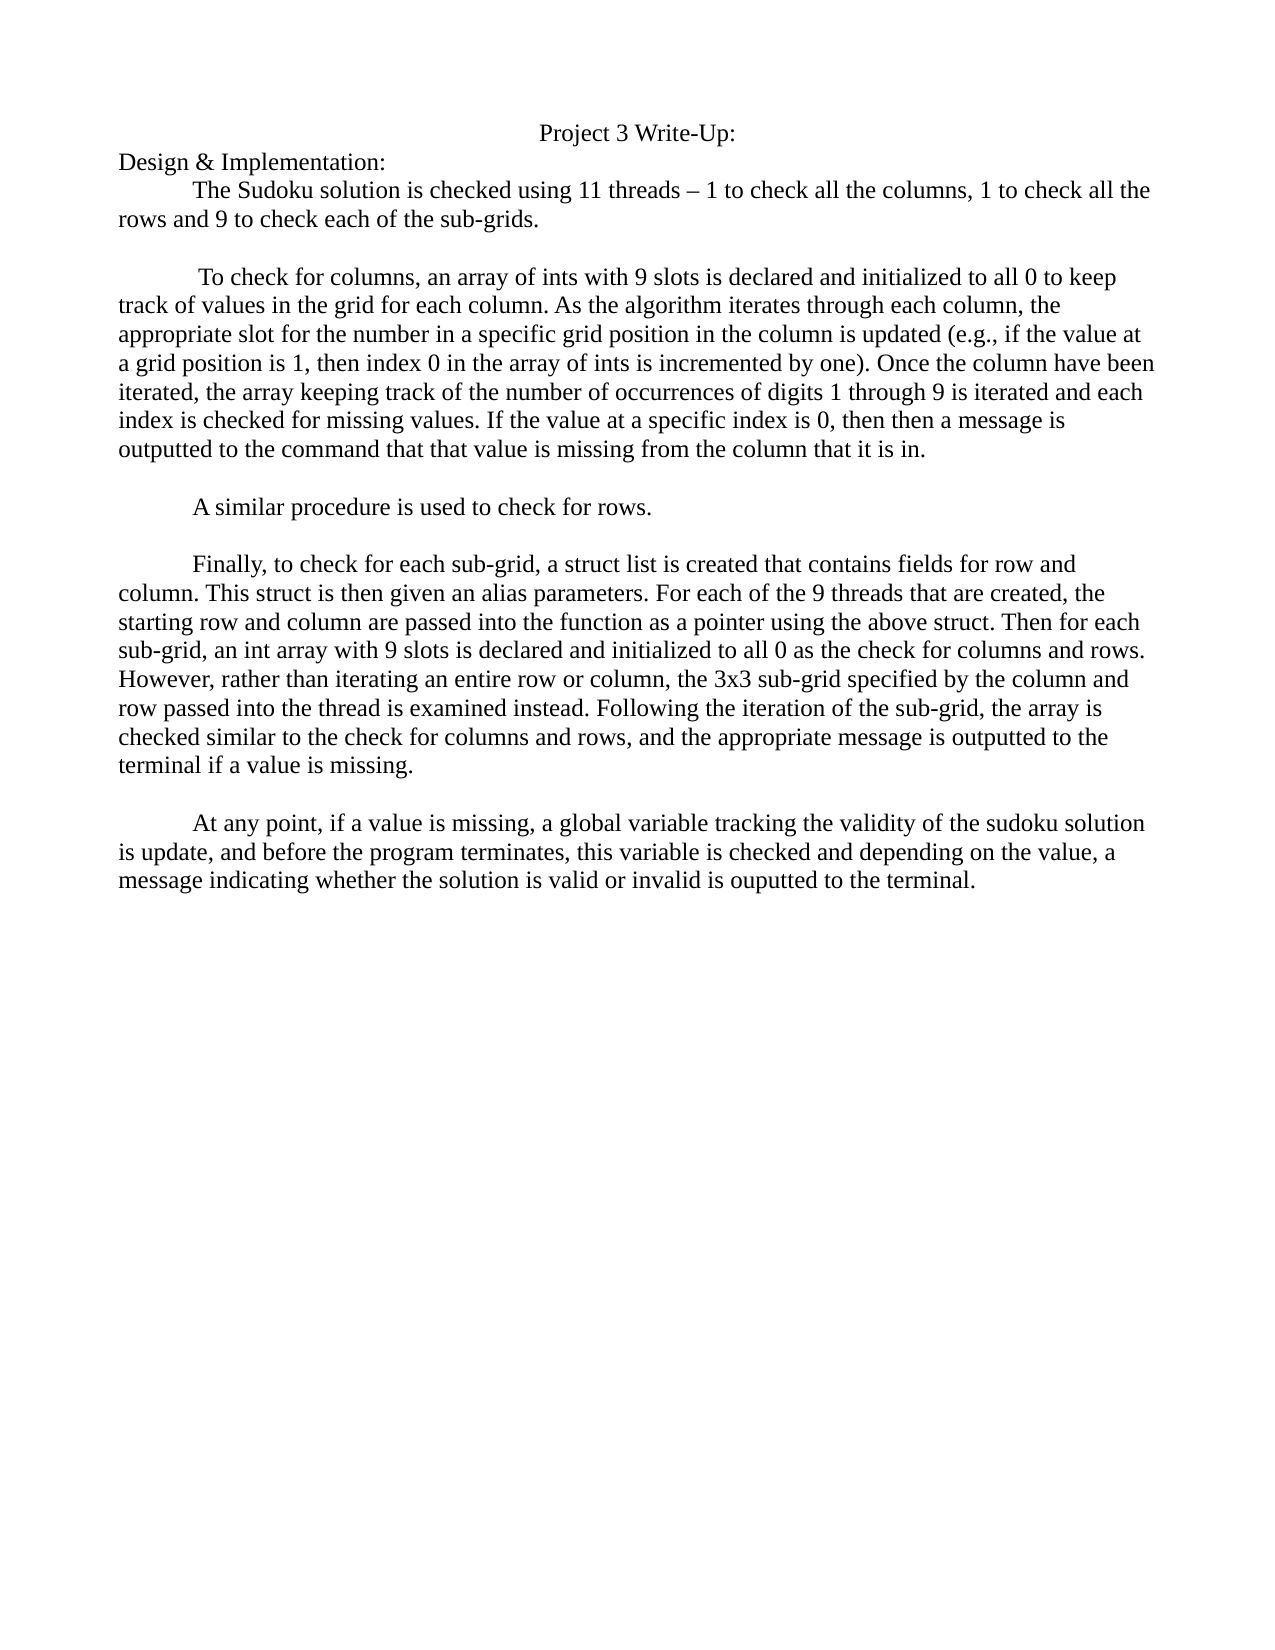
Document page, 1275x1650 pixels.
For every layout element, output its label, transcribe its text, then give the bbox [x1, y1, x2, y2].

text To check for columns, an array of ints with 9 slots is declared and initialized to all 0 to keep track of values in the grid for each column. As the algorithm iterates through each column, the appropriate slot for the number in a specific grid position in the column is updated (e.g., if the value at a grid position is 1, then index 0 in the array of ints is incremented by one). Once the column have been iterated, the array keeping track of the number of occurrences of digits 1 through 9 is iterated and each index is checked for missing values. If the value at a specific index is 0, then then a message is outputted to the command that that value is missing from the column that it is in. [118, 262, 1157, 463]
text At any point, if a value is missing, a global variable tracking the validity of the sudoku solution is update, and before the program terminates, this variable is checked and depending on the value, a message indicating whether the solution is valid or invalid is ouputted to the terminal. [118, 808, 1157, 894]
text The Sudoku solution is checked using 11 threads – 1 to check all the columns, 1 to check all the rows and 9 to check each of the sub-grids. [118, 176, 1157, 233]
text Finally, to check for each sub-grid, a struct list is created that contains fields for row and column. This struct is then given an alias parameters. For each of the 9 threads that are created, the starting row and column are passed into the function as a pointer using the above struct. Then for each sub-grid, an int array with 9 slots is declared and initialized to all 0 as the check for columns and rows. However, rather than iterating an entire row or column, the 3x3 sub-grid specified by the column and row passed into the thread is examined instead. Following the iteration of the sub-grid, the array is checked similar to the check for columns and rows, and the appropriate message is outputted to the terminal if a value is missing. [118, 549, 1157, 779]
text A similar procedure is used to check for rows. [118, 492, 1157, 521]
text Project 3 Write-Up: [118, 118, 1157, 147]
text Design & Implementation: [118, 147, 1157, 176]
